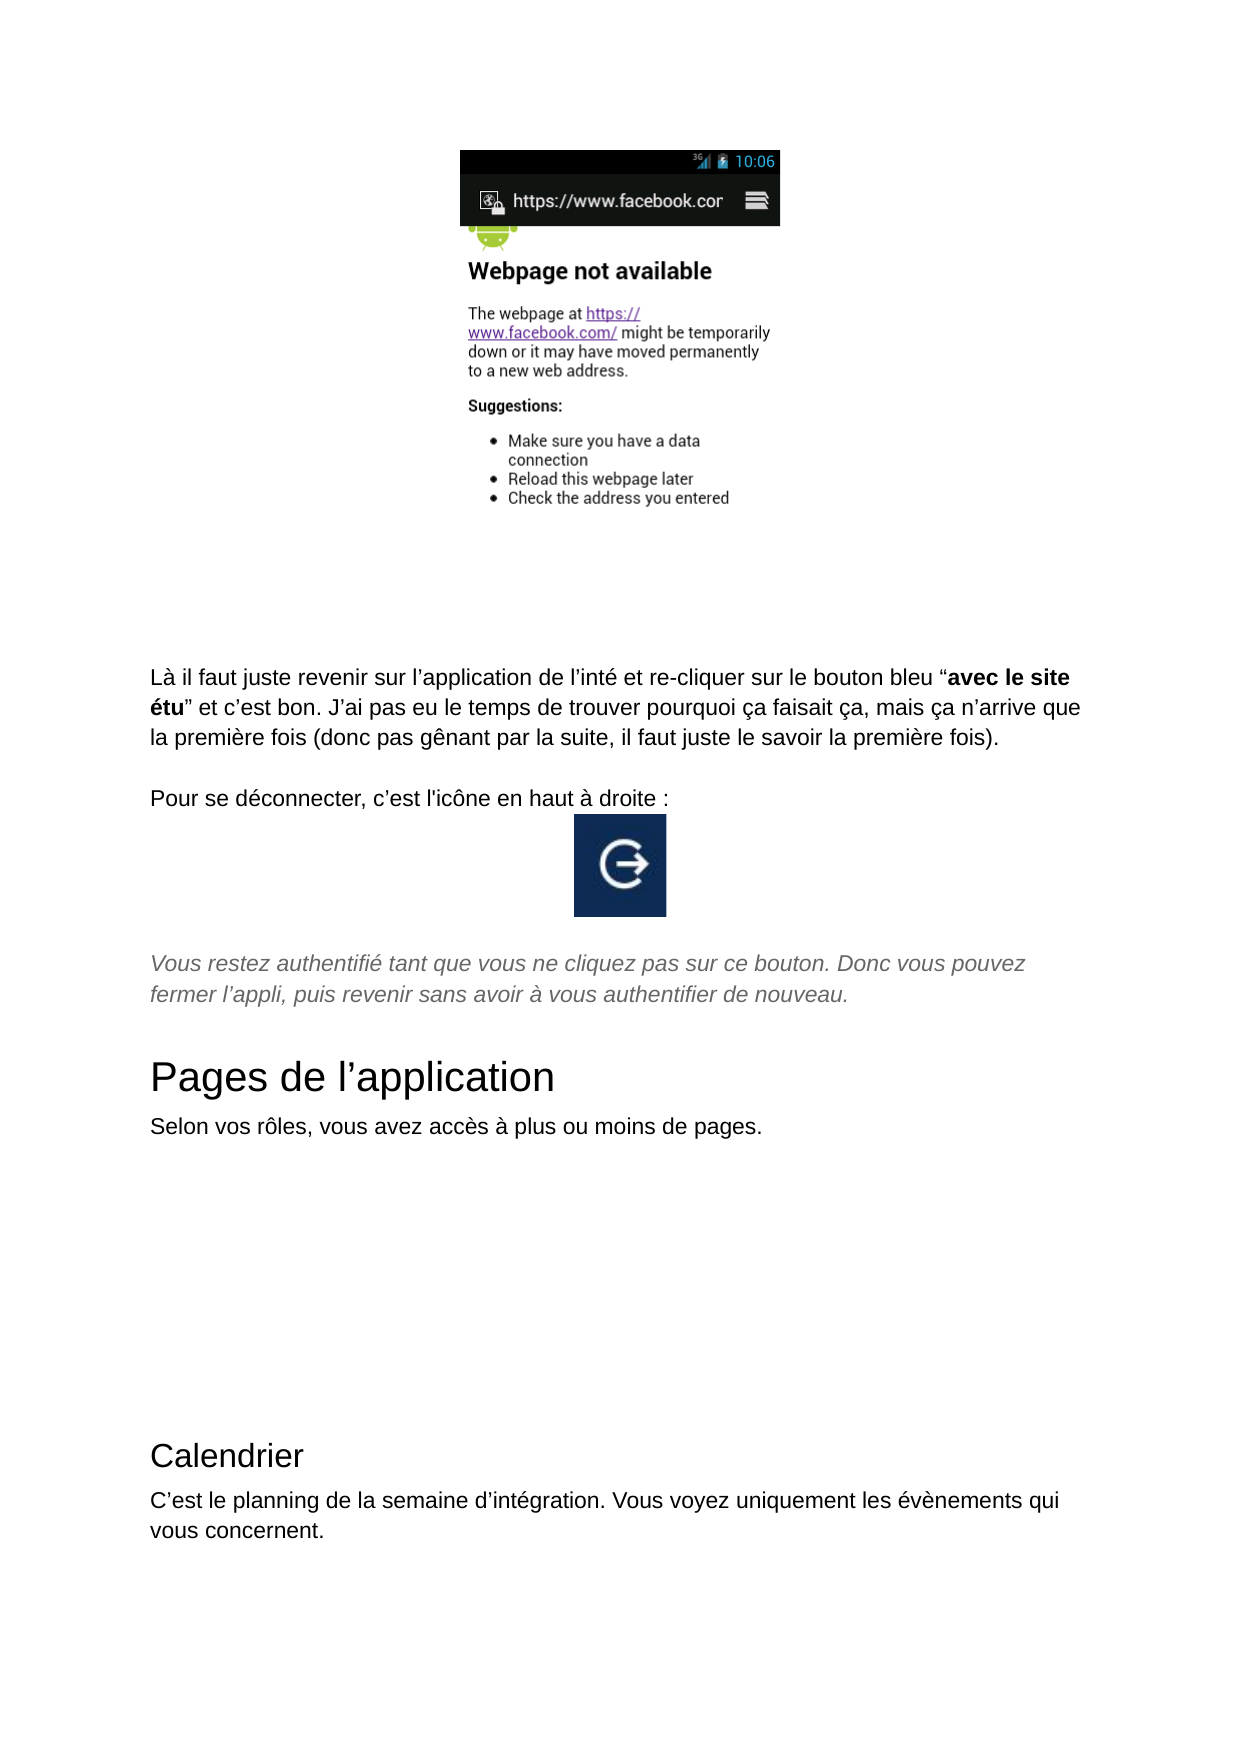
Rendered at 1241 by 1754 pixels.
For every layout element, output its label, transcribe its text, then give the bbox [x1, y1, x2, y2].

subtitle Pages de l’application [150, 1052, 1090, 1100]
subtitle Calendrier [150, 1436, 1090, 1474]
picture [574, 814, 667, 917]
text C’est le planning de la semaine d’intégration. Vous voyez uniquement les évènements qui vous concernent. [150, 1487, 1090, 1543]
text Vous restez authentifié tant que vous ne cliquez pas sur ce bouton. Donc vous pouvez fermer l’appli, puis revenir sans avoir à vous authentifier de nouveau. [150, 950, 1090, 1007]
text Selon vos rôles, vous avez accès à plus ou moins de pages. [150, 1113, 1090, 1139]
text Pour se déconnecter, c’est l'icône en haut à droite : [150, 784, 1090, 811]
text Là il faut juste revenir sur l’application de l’inté et re-cliquer sur le bouton bleu “avec le site étu” et c’est bon. J’ai pas eu le temps de trouver pourquoi ça faisait ça, mais ça n’arrive que la première fois (donc pas gênant par la suite, il faut juste le savoir la première fois). [150, 664, 1090, 751]
picture [460, 150, 780, 630]
